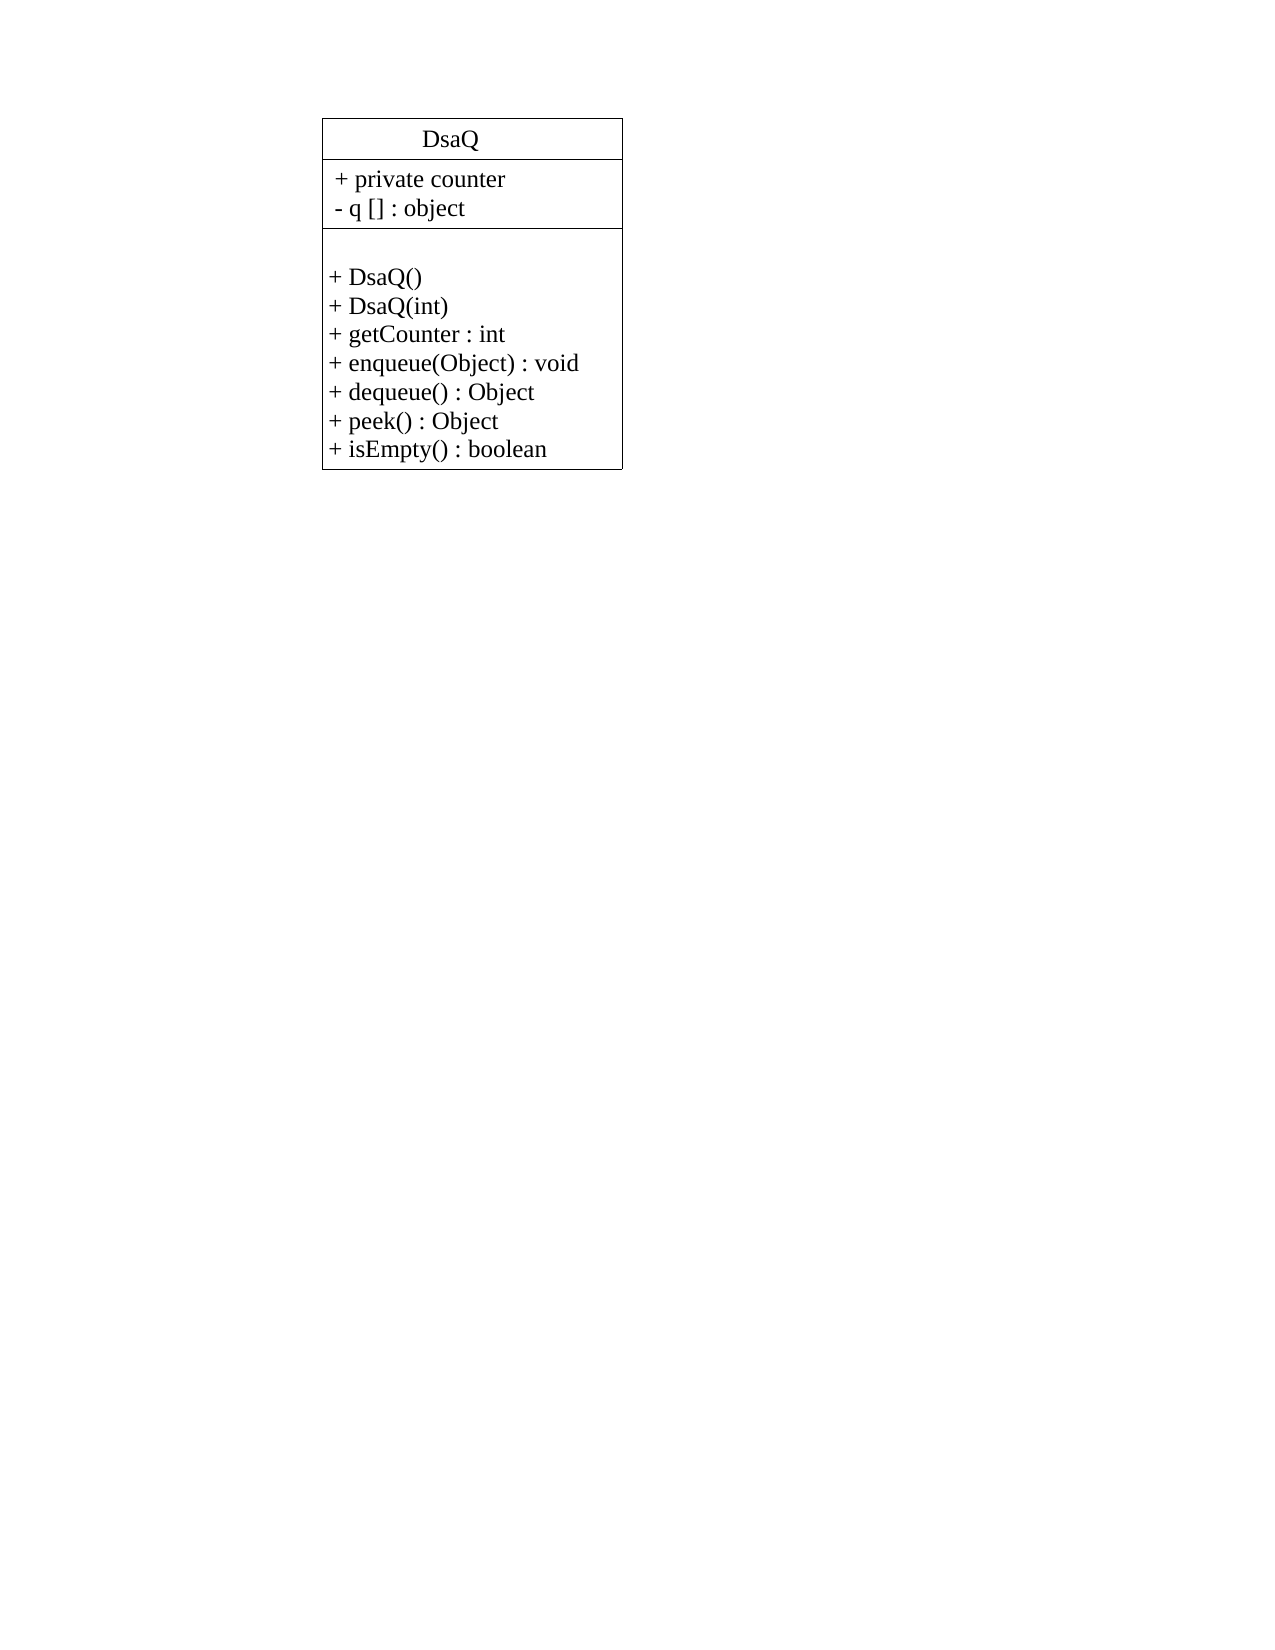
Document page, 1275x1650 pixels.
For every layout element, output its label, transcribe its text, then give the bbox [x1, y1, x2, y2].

table_cell + DsaQ() + DsaQ(int) + getCounter : int + enqueue(Object) : void + dequeue() : Object + peek() : Object + isEmpty() : boolean [323, 229, 622, 469]
table_cell + private counter - q [] : object [323, 160, 622, 227]
table_header DsaQ [323, 119, 622, 158]
